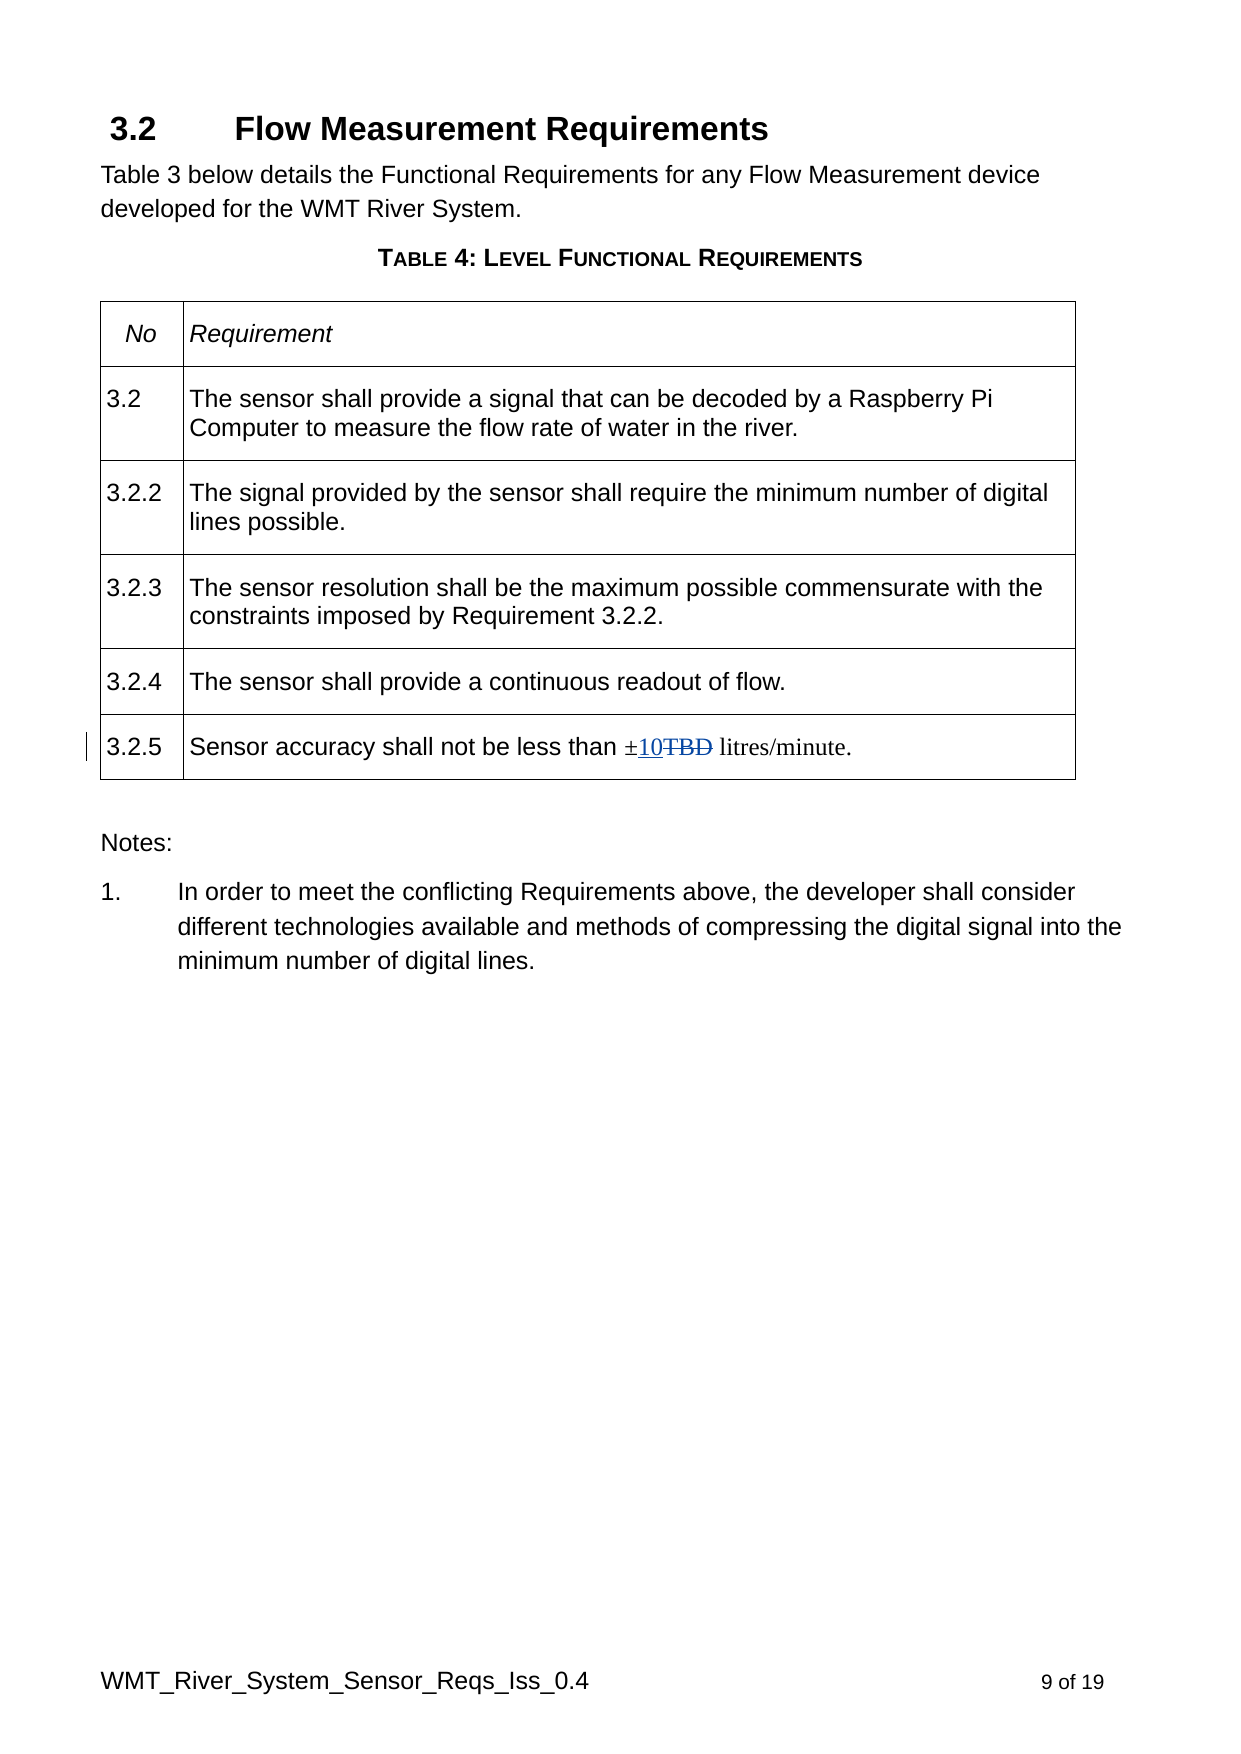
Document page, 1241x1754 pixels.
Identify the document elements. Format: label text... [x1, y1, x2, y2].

table_cell 3.2.2 [101, 461, 183, 554]
table_header Requirement [184, 302, 1075, 366]
table_cell 3.2.5 [101, 715, 183, 779]
table_cell The sensor shall provide a continuous readout of flow. [184, 649, 1075, 713]
table_cell 3.2 [101, 367, 183, 460]
table_cell Sensor accuracy shall not be less than ±10 litres/minute. [184, 715, 1075, 779]
subtitle Table 4: Level Functional Requirements [100, 243, 1140, 272]
text 1. In order to meet the conflicting Requirements above, the developer shall consider different technologies available and methods of compressing the digital signal into the minimum number of digital lines. [100, 877, 1140, 975]
table_cell The signal provided by the sensor shall require the minimum number of digital lines possible. [184, 461, 1075, 554]
table_header No [101, 302, 183, 366]
table_cell 3.2.3 [101, 555, 183, 648]
table_cell The sensor resolution shall be the maximum possible commensurate with the constraints imposed by Requirement 3.2.2. [184, 555, 1075, 648]
text Notes: [100, 828, 1140, 857]
text Table 3 below details the Functional Requirements for any Flow Measurement device developed for the WMT River System. [100, 160, 1140, 223]
table_cell 3.2.4 [101, 649, 183, 713]
table_cell The sensor shall provide a signal that can be decoded by a Raspberry Pi Computer to measure the flow rate of water in the river. [184, 367, 1075, 460]
subtitle Flow Measurement Requirements [100, 108, 1140, 147]
